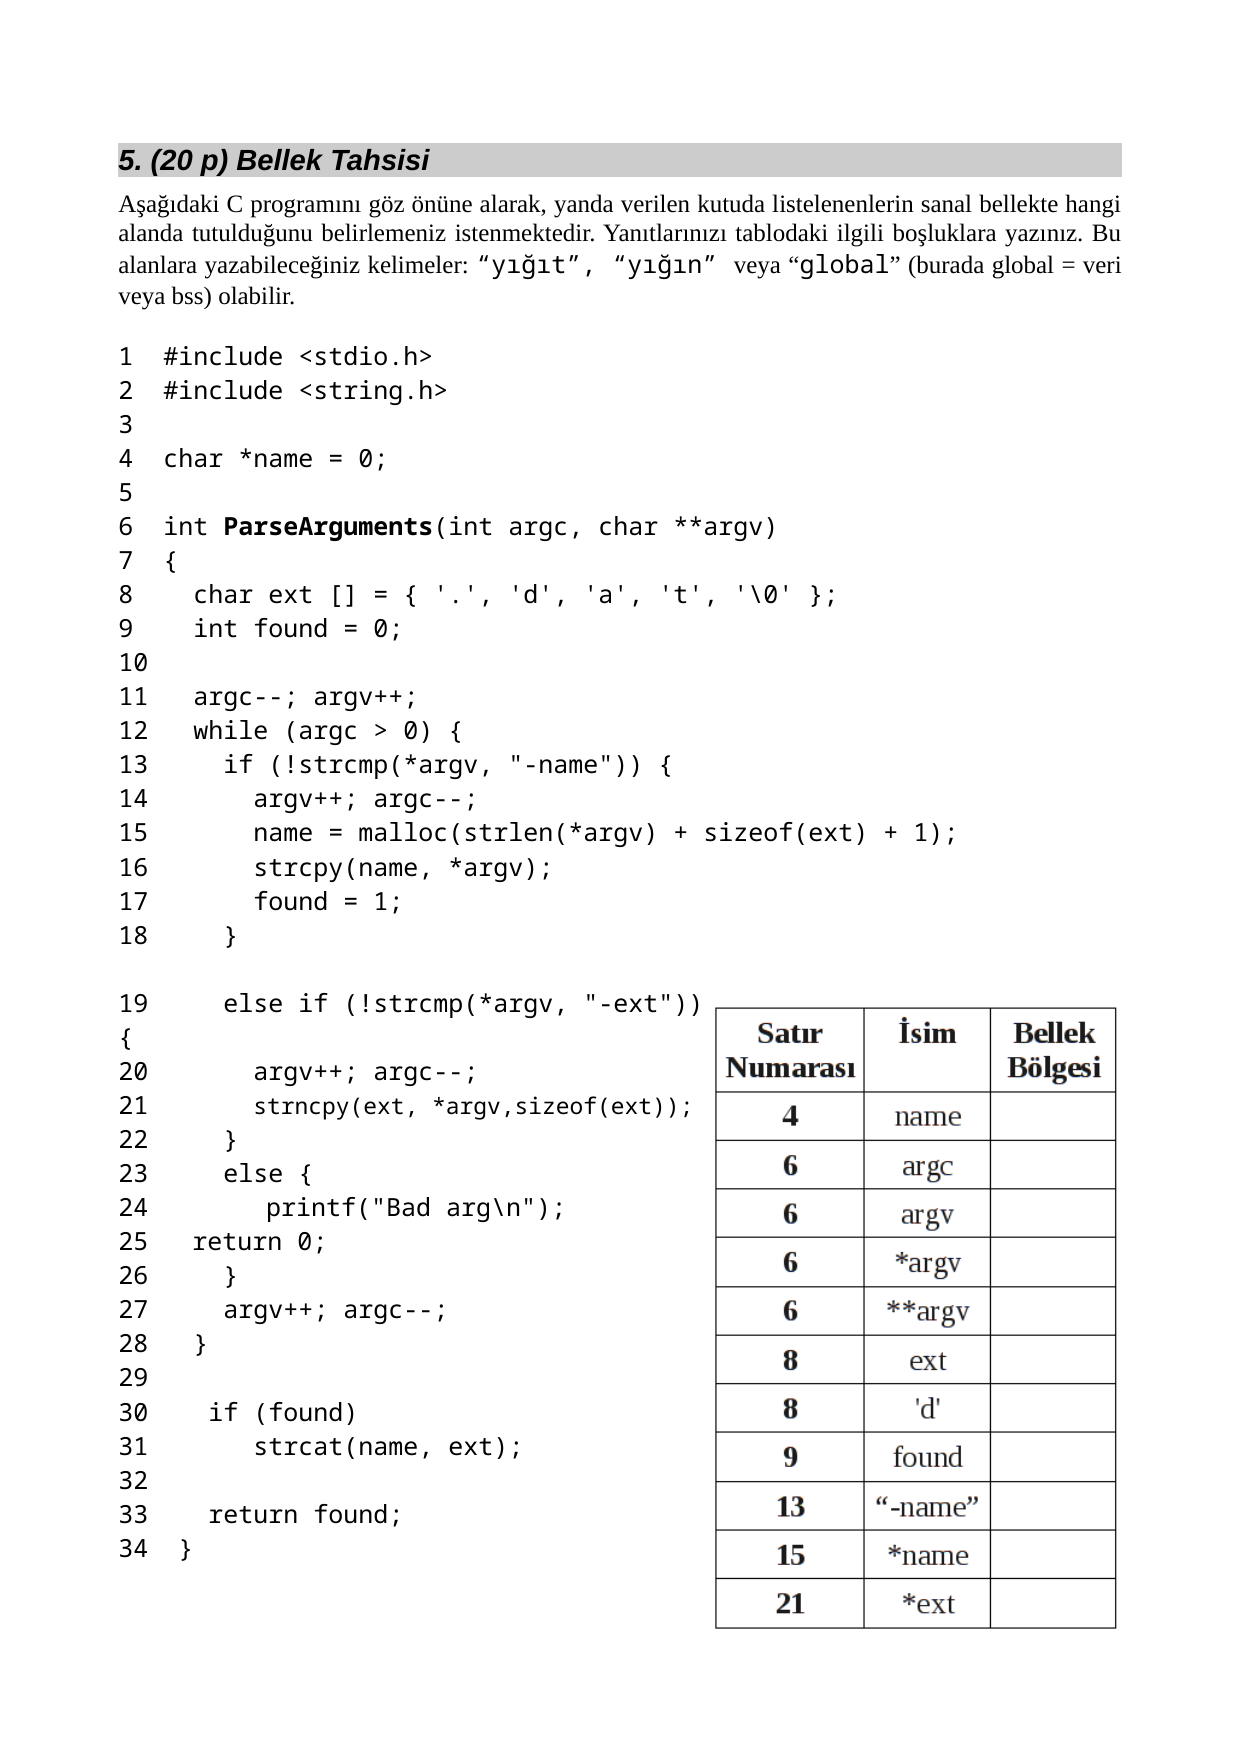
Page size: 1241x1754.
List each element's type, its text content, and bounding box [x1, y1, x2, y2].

text 24 printf("Bad arg\n"); [118, 1190, 707, 1224]
text 1 #include <stdio.h> [118, 338, 1122, 372]
text 25 return 0; [118, 1224, 707, 1258]
text 19 else if (!strcmp(*argv, "-ext")) { [118, 985, 1122, 1053]
subtitle 5. (20 p) Bellek Tahsisi [118, 143, 1122, 177]
text 29 [118, 1360, 707, 1394]
text 18 } [118, 917, 1122, 951]
text 33 return found; [118, 1496, 707, 1530]
text 30 if (found) [118, 1394, 707, 1428]
text 26 } [118, 1258, 707, 1292]
text 32 [118, 1462, 707, 1496]
text 11 argc--; argv++; [118, 679, 1122, 713]
text 2 #include <string.h> [118, 372, 1122, 406]
text 4 char *name = 0; [118, 440, 1122, 474]
text 15 name = malloc(strlen(*argv) + sizeof(ext) + 1); [118, 815, 1122, 849]
text 6 int ParseArguments(int argc, char **argv) [118, 508, 1122, 543]
text 23 else { [118, 1156, 707, 1190]
text 7 { [118, 543, 1122, 577]
text 16 strcpy(name, *argv); [118, 849, 1122, 883]
text 10 [118, 645, 1122, 679]
text Aşağıdaki C programını göz önüne alarak, yanda verilen kutuda listelenenlerin sanal bellekte hangi alanda tutulduğunu belirlemeniz istenmektedir. Yanıtlarınızı tablodaki ilgili boşluklara yazınız. Bu alanlara yazabileceğiniz kelimeler: “yığıt”, “yığın” veya “global” (burada global = veri veya bss) olabilir. [118, 189, 1122, 309]
picture [707, 997, 1126, 1637]
text 12 while (argc > 0) { [118, 713, 1122, 747]
text 28 } [118, 1326, 707, 1360]
text 5 [118, 474, 1122, 508]
text 17 found = 1; [118, 883, 1122, 917]
text 9 int found = 0; [118, 611, 1122, 645]
text 27 argv++; argc--; [118, 1292, 707, 1326]
text 21 strncpy(ext, *argv,sizeof(ext)); [118, 1088, 707, 1122]
text 31 strcat(name, ext); [118, 1428, 707, 1462]
text 22 } [118, 1122, 707, 1156]
text 14 argv++; argc--; [118, 781, 1122, 815]
text 20 argv++; argc--; [118, 1053, 707, 1088]
text 8 char ext [] = { '.', 'd', 'a', 't', '\0' }; [118, 577, 1122, 611]
text 13 if (!strcmp(*argv, "-name")) { [118, 747, 1122, 781]
text 34 } [118, 1530, 707, 1564]
text 3 [118, 406, 1122, 440]
